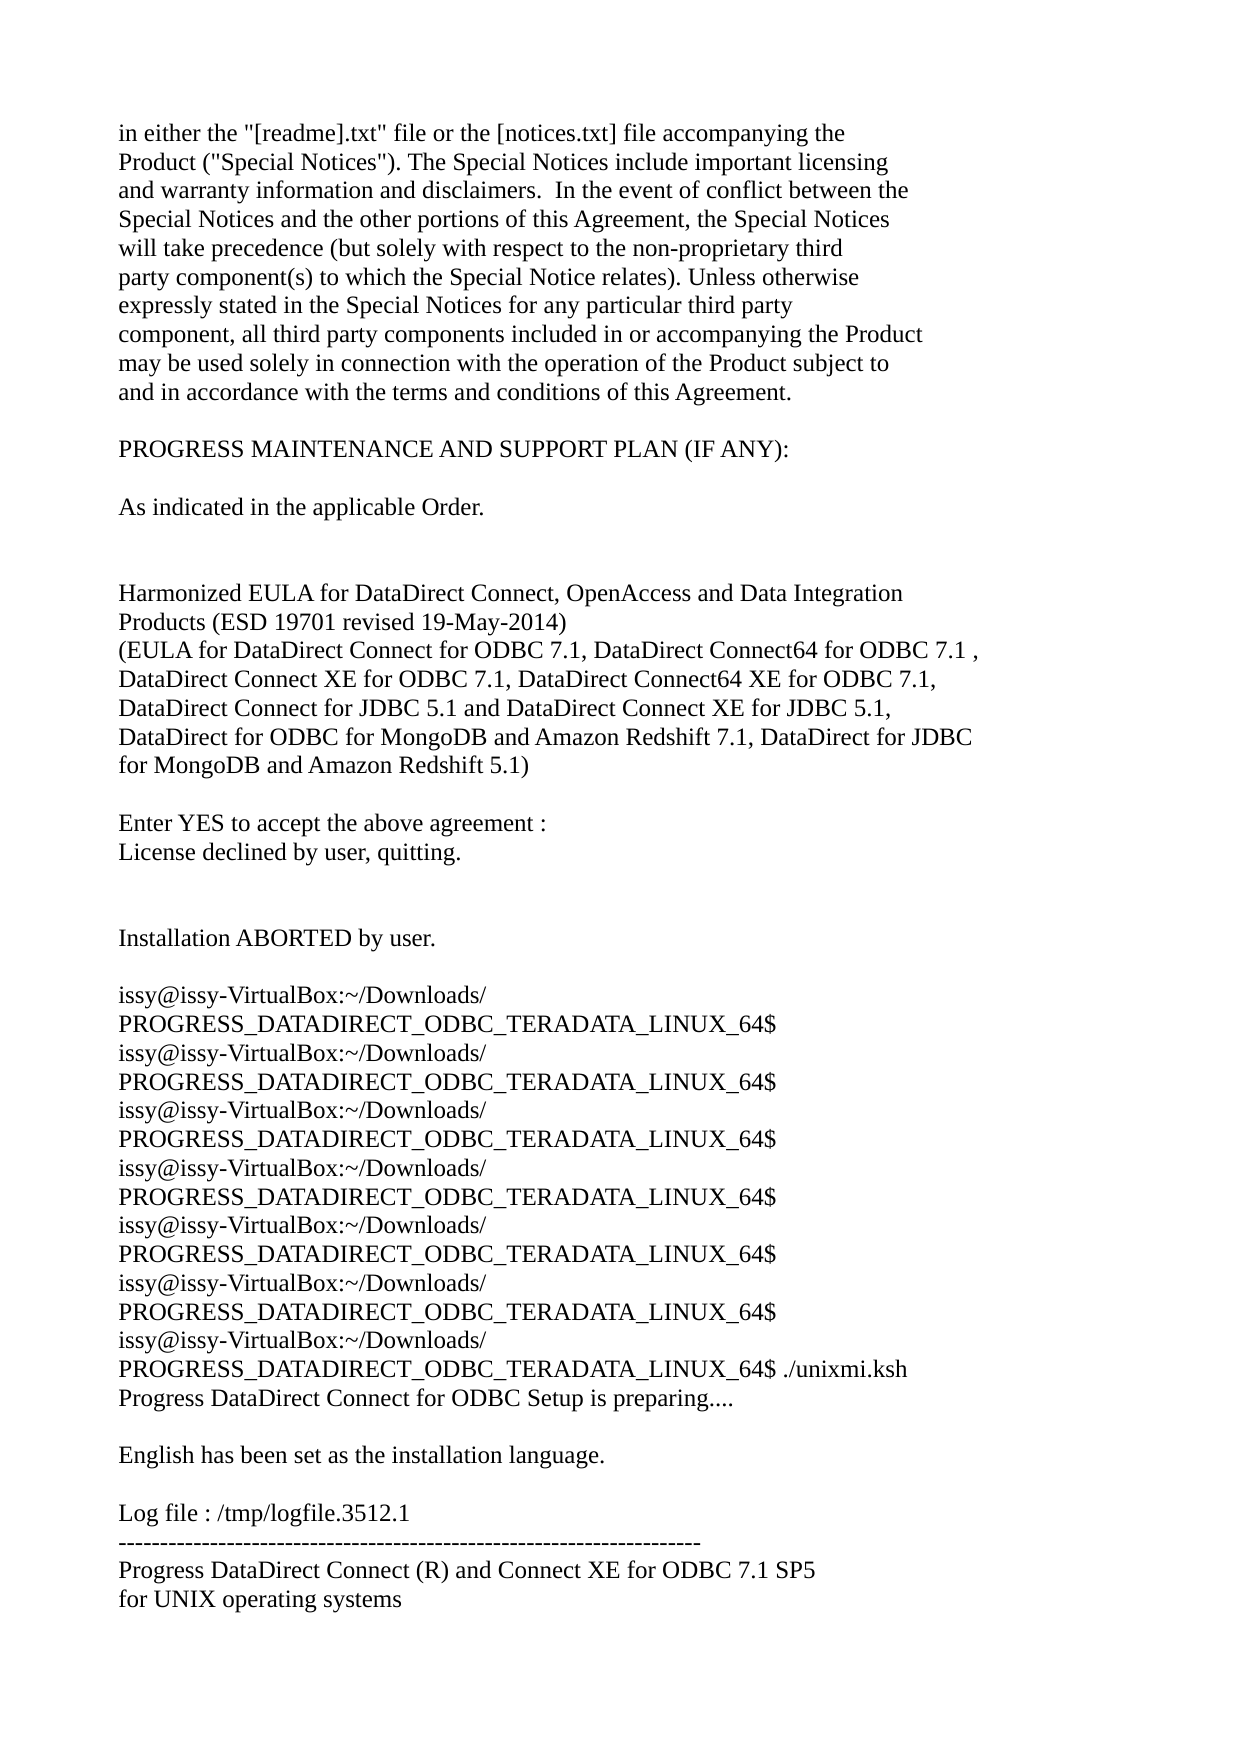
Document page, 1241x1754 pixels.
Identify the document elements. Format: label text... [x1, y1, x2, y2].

text will take precedence (but solely with respect to the non-proprietary third [118, 233, 1122, 262]
text Product ("Special Notices"). The Special Notices include important licensing [118, 147, 1122, 176]
text and warranty information and disclaimers. In the event of conflict between the [118, 176, 1122, 204]
text issy@issy-VirtualBox:~/Downloads/PROGRESS_DATADIRECT_ODBC_TERADATA_LINUX_64$ [118, 1153, 1122, 1211]
text in either the "[readme].txt" file or the [notices.txt] file accompanying the [118, 118, 1122, 147]
text issy@issy-VirtualBox:~/Downloads/PROGRESS_DATADIRECT_ODBC_TERADATA_LINUX_64$ ./unixmi.ksh [118, 1326, 1122, 1383]
text ---------------------------------------------------------------------- [118, 1527, 1122, 1556]
text may be used solely in connection with the operation of the Product subject to [118, 348, 1122, 377]
text Special Notices and the other portions of this Agreement, the Special Notices [118, 204, 1122, 233]
text issy@issy-VirtualBox:~/Downloads/PROGRESS_DATADIRECT_ODBC_TERADATA_LINUX_64$ [118, 1211, 1122, 1268]
text License declined by user, quitting. [118, 837, 1122, 866]
text Installation ABORTED by user. [118, 923, 1122, 952]
text Progress DataDirect Connect for ODBC Setup is preparing.... [118, 1383, 1122, 1412]
text Progress DataDirect Connect (R) and Connect XE for ODBC 7.1 SP5 [118, 1556, 1122, 1584]
text issy@issy-VirtualBox:~/Downloads/PROGRESS_DATADIRECT_ODBC_TERADATA_LINUX_64$ [118, 981, 1122, 1038]
text issy@issy-VirtualBox:~/Downloads/PROGRESS_DATADIRECT_ODBC_TERADATA_LINUX_64$ [118, 1096, 1122, 1153]
text Log file : /tmp/logfile.3512.1 [118, 1498, 1122, 1527]
text issy@issy-VirtualBox:~/Downloads/PROGRESS_DATADIRECT_ODBC_TERADATA_LINUX_64$ [118, 1268, 1122, 1326]
text PROGRESS MAINTENANCE AND SUPPORT PLAN (IF ANY): [118, 434, 1122, 463]
text expressly stated in the Special Notices for any particular third party [118, 291, 1122, 319]
text DataDirect Connect for JDBC 5.1 and DataDirect Connect XE for JDBC 5.1, [118, 693, 1122, 722]
text Products (ESD 19701 revised 19-May-2014) [118, 607, 1122, 636]
text (EULA for DataDirect Connect for ODBC 7.1, DataDirect Connect64 for ODBC 7.1 , [118, 636, 1122, 664]
text party component(s) to which the Special Notice relates). Unless otherwise [118, 262, 1122, 291]
text DataDirect Connect XE for ODBC 7.1, DataDirect Connect64 XE for ODBC 7.1, [118, 664, 1122, 693]
text Enter YES to accept the above agreement : [118, 808, 1122, 837]
text Harmonized EULA for DataDirect Connect, OpenAccess and Data Integration [118, 578, 1122, 607]
text component, all third party components included in or accompanying the Product [118, 319, 1122, 348]
text DataDirect for ODBC for MongoDB and Amazon Redshift 7.1, DataDirect for JDBC [118, 722, 1122, 751]
text As indicated in the applicable Order. [118, 492, 1122, 521]
text for MongoDB and Amazon Redshift 5.1) [118, 751, 1122, 779]
text and in accordance with the terms and conditions of this Agreement. [118, 377, 1122, 406]
text for UNIX operating systems [118, 1584, 1122, 1613]
text issy@issy-VirtualBox:~/Downloads/PROGRESS_DATADIRECT_ODBC_TERADATA_LINUX_64$ [118, 1038, 1122, 1096]
text English has been set as the installation language. [118, 1441, 1122, 1469]
